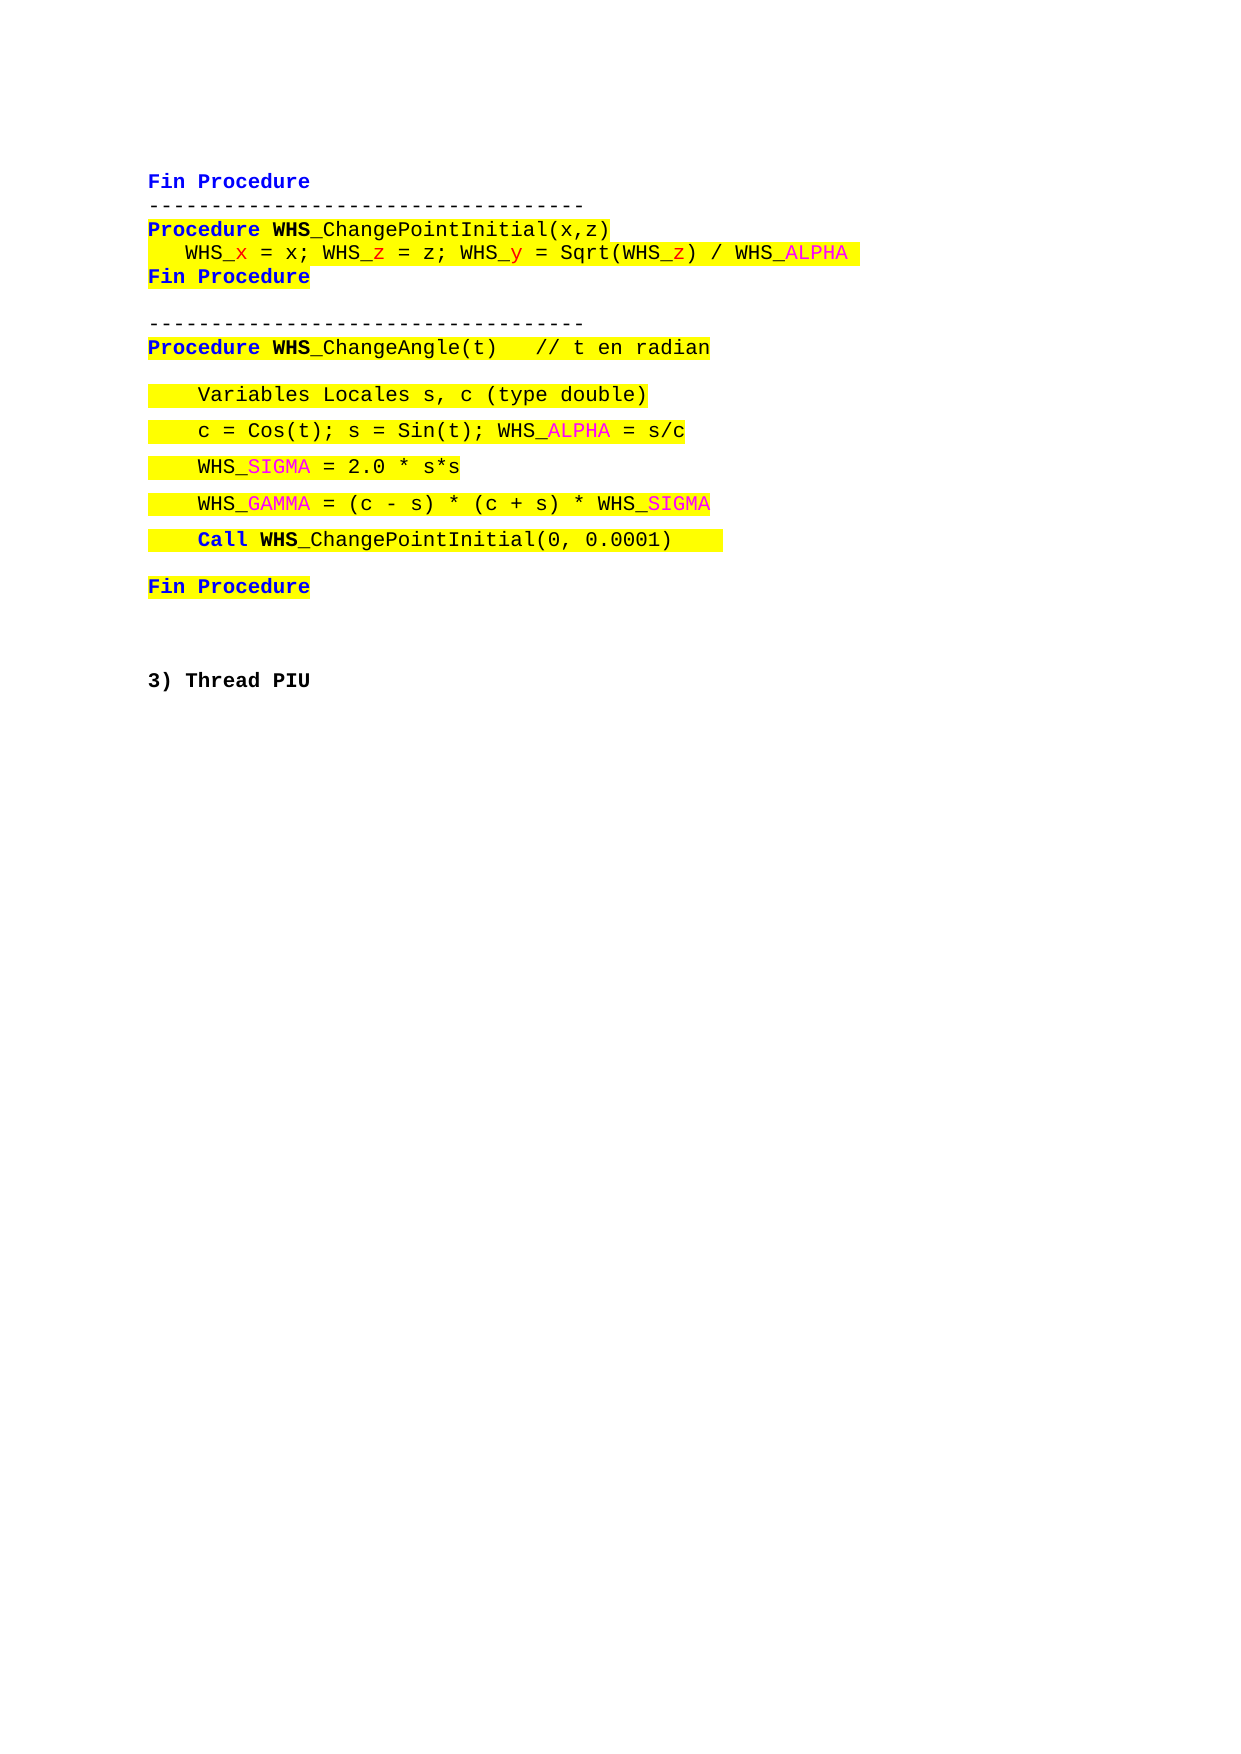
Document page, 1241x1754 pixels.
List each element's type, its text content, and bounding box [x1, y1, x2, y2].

subtitle WHS_SIGMA = 2.0 * s*s [148, 456, 1093, 480]
subtitle Fin Procedure [148, 266, 1093, 289]
subtitle Variables Locales s, c (type double) [148, 384, 1093, 408]
subtitle Call WHS_ChangePointInitial(0, 0.0001) [148, 529, 1093, 552]
subtitle WHS_GAMMA = (c - s) * (c + s) * WHS_SIGMA [148, 492, 1093, 516]
subtitle Fin Procedure [148, 171, 1093, 195]
subtitle ----------------------------------- [148, 195, 1093, 218]
subtitle WHS_x = x; WHS_z = z; WHS_y = Sqrt(WHS_z) / WHS_ALPHA [148, 242, 1093, 266]
subtitle Fin Procedure [148, 576, 1093, 599]
subtitle Procedure WHS_ChangeAngle(t) // t en radian [148, 337, 1093, 360]
subtitle Procedure WHS_ChangePointInitial(x,z) [148, 218, 1093, 242]
subtitle ----------------------------------- [148, 313, 1093, 337]
subtitle c = Cos(t); s = Sin(t); WHS_ALPHA = s/c [148, 420, 1093, 444]
subtitle 3) Thread PIU [148, 671, 1093, 694]
